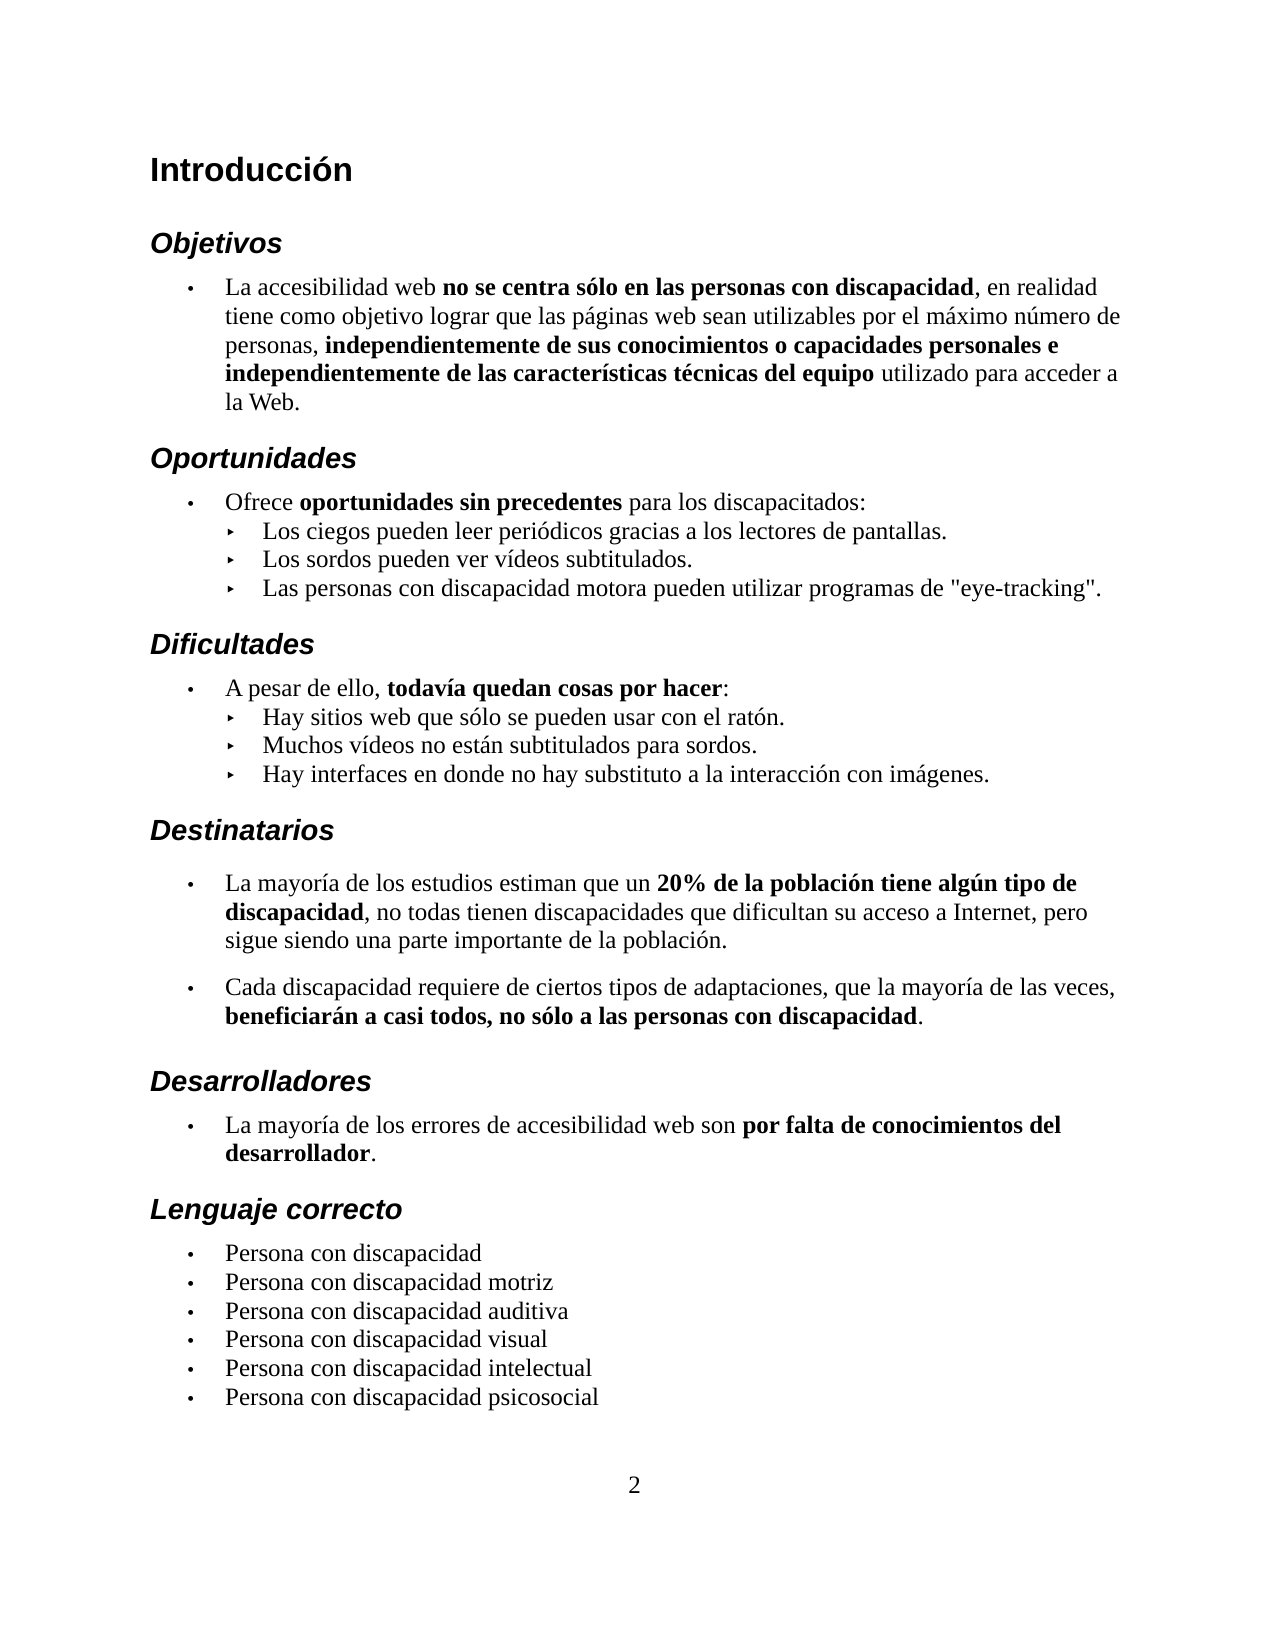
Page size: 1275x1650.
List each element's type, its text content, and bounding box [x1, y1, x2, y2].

list La accesibilidad web no se centra sólo en las personas con discapacidad, en realidad tiene como objetivo lograr que las páginas web sean utilizables por el máximo número de personas, independientemente de sus conocimientos o capacidades personales e independientemente de las características técnicas del equipo utilizado para acceder a la Web. [187, 272, 1125, 416]
list Las personas con discapacidad motora pueden utilizar programas de "eye-tracking". [225, 573, 1125, 602]
list A pesar de ello, todavía quedan cosas por hacer: [187, 673, 1125, 702]
list La mayoría de los errores de accesibilidad web son por falta de conocimientos del desarrollador. [187, 1110, 1125, 1167]
list Persona con discapacidad [187, 1238, 1125, 1267]
list Los sordos pueden ver vídeos subtitulados. [225, 544, 1125, 573]
list Ofrece oportunidades sin precedentes para los discapacitados: [187, 487, 1125, 516]
subtitle Dificultades [150, 627, 1125, 661]
list Cada discapacidad requiere de ciertos tipos de adaptaciones, que la mayoría de las veces, beneficiarán a casi todos, no sólo a las personas con discapacidad. [187, 972, 1125, 1030]
list Persona con discapacidad intelectual [187, 1353, 1125, 1382]
list Muchos vídeos no están subtitulados para sordos. [225, 731, 1125, 759]
subtitle Oportunidades [150, 441, 1125, 474]
list Los ciegos pueden leer periódicos gracias a los lectores de pantallas. [225, 516, 1125, 544]
list Persona con discapacidad psicosocial [187, 1382, 1125, 1411]
list La mayoría de los estudios estiman que un 20% de la población tiene algún tipo de discapacidad, no todas tienen discapacidades que dificultan su acceso a Internet, pero sigue siendo una parte importante de la población. [187, 868, 1125, 954]
list Hay interfaces en donde no hay substituto a la interacción con imágenes. [225, 759, 1125, 788]
subtitle Objetivos [150, 226, 1125, 260]
list Persona con discapacidad visual [187, 1324, 1125, 1353]
list Persona con discapacidad auditiva [187, 1296, 1125, 1324]
list Hay sitios web que sólo se pueden usar con el ratón. [225, 702, 1125, 731]
subtitle Destinatarios [150, 813, 1125, 847]
subtitle Introducción [150, 150, 1125, 189]
subtitle Desarrolladores [150, 1064, 1125, 1097]
subtitle Lenguaje correcto [150, 1192, 1125, 1226]
list Persona con discapacidad motriz [187, 1267, 1125, 1296]
